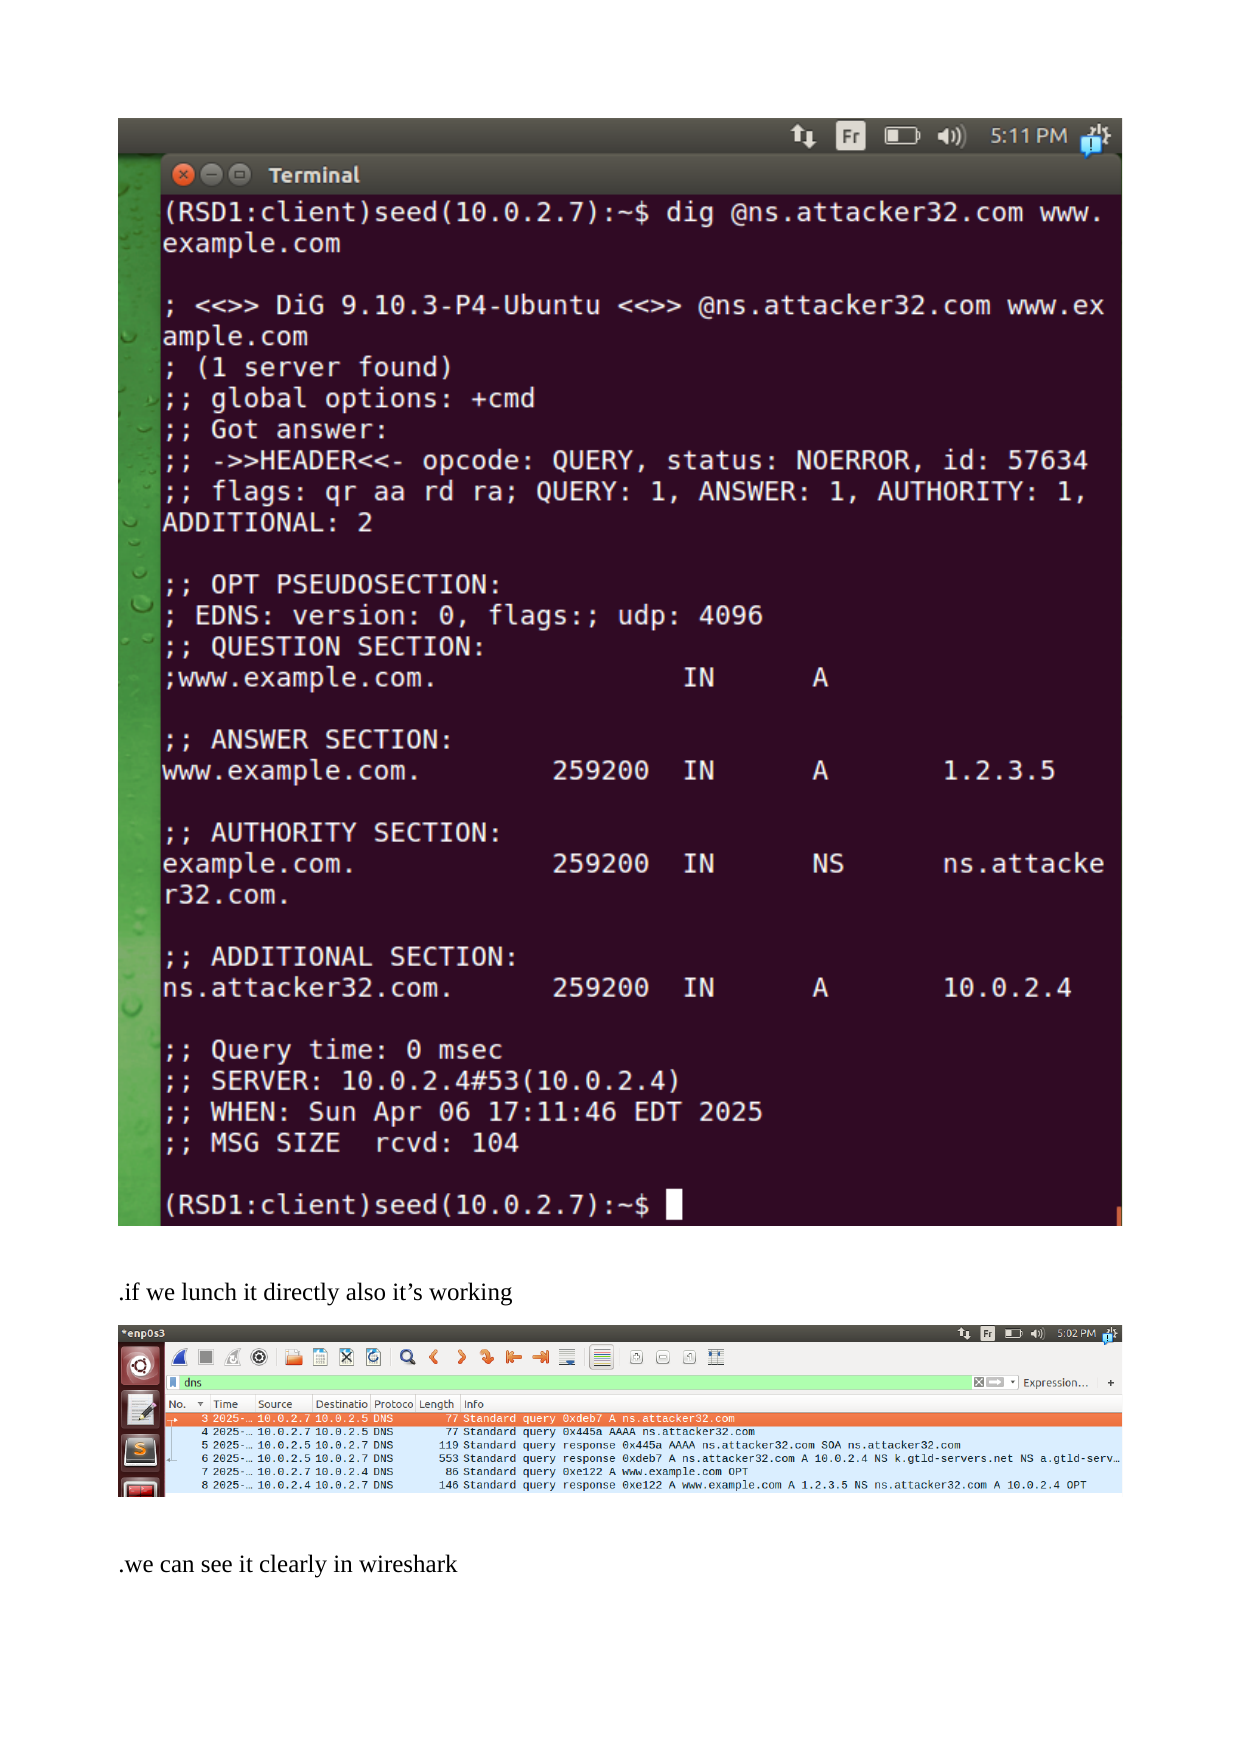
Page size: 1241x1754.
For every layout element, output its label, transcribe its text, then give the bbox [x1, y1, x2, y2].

picture [118, 1325, 1123, 1497]
picture [118, 118, 1123, 1226]
text .if we lunch it directly also it’s working [118, 1277, 1122, 1306]
text .we can see it clearly in wireshark [118, 1549, 1122, 1578]
